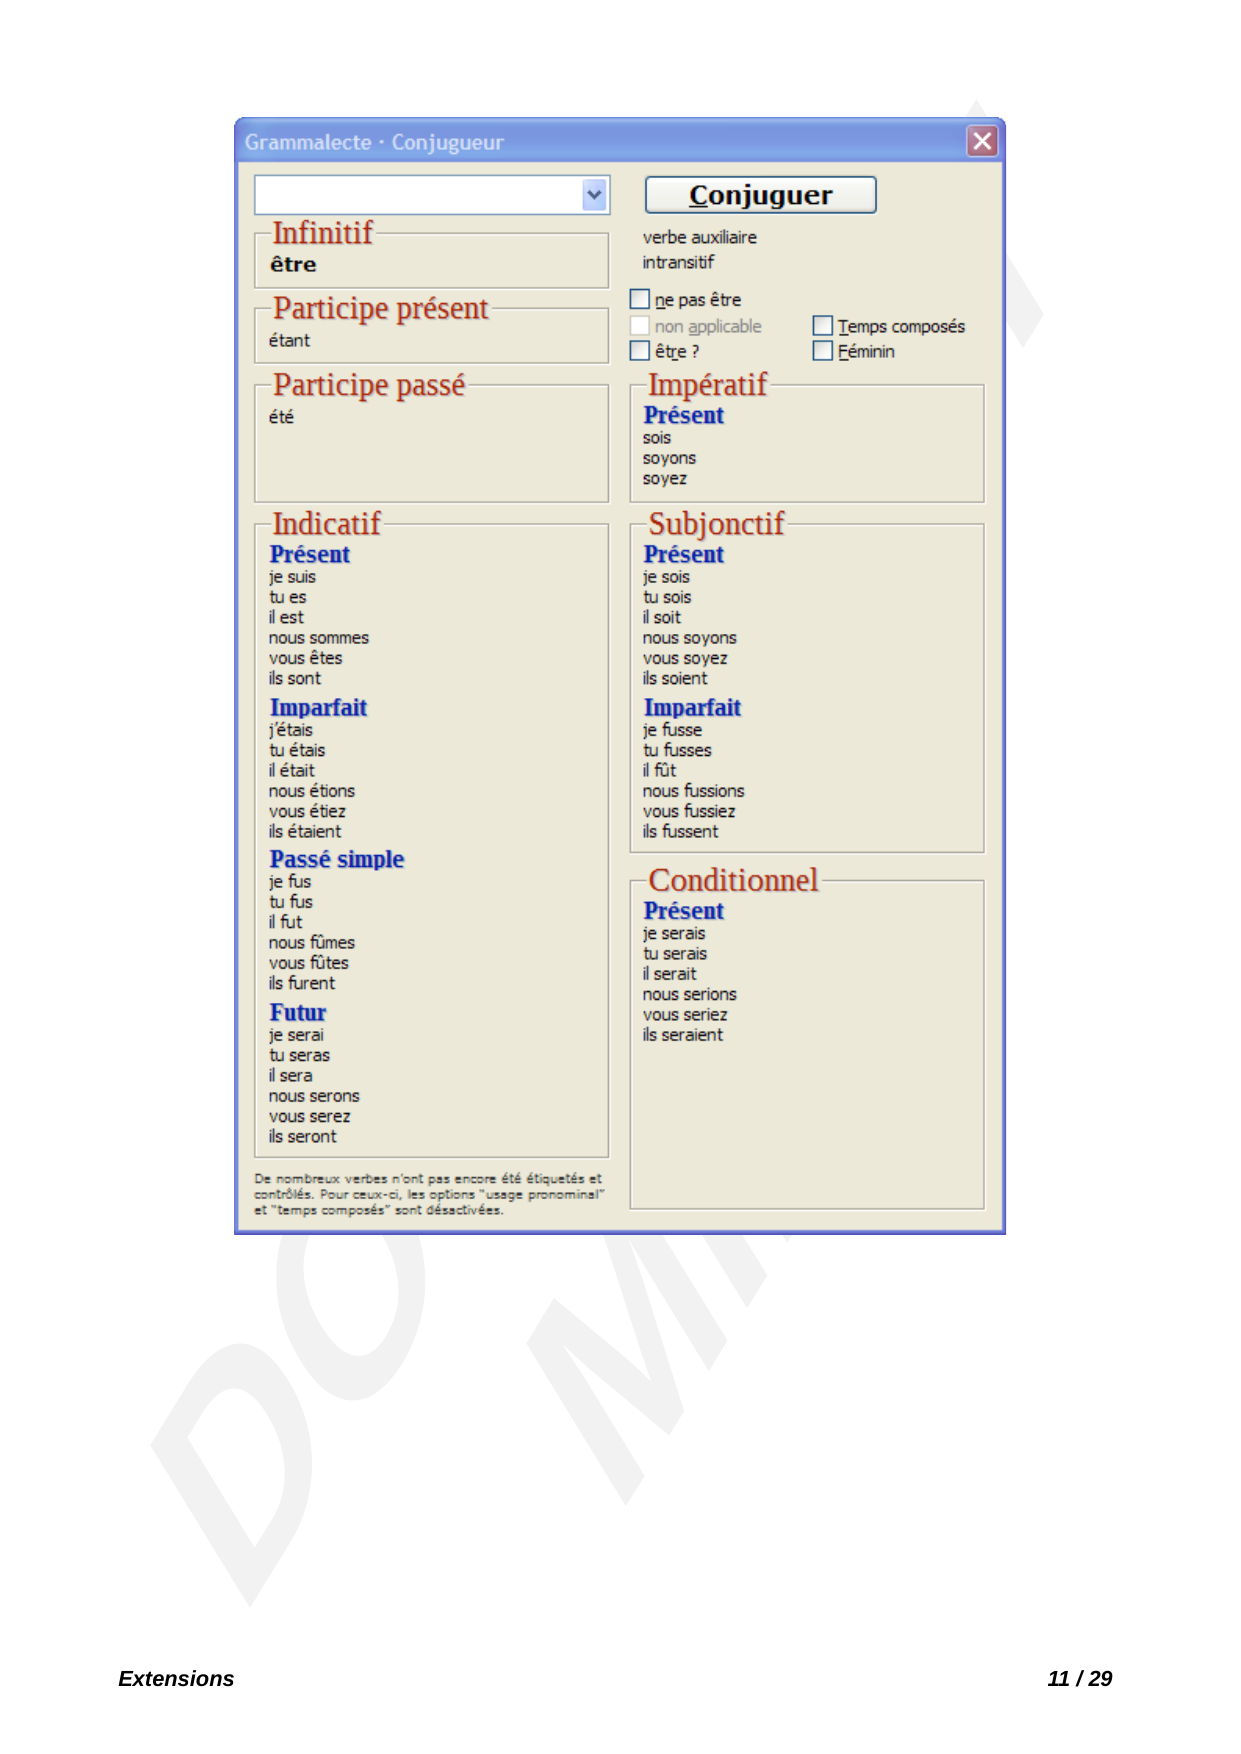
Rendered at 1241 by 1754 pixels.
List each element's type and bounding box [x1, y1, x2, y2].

picture [234, 117, 1007, 1235]
